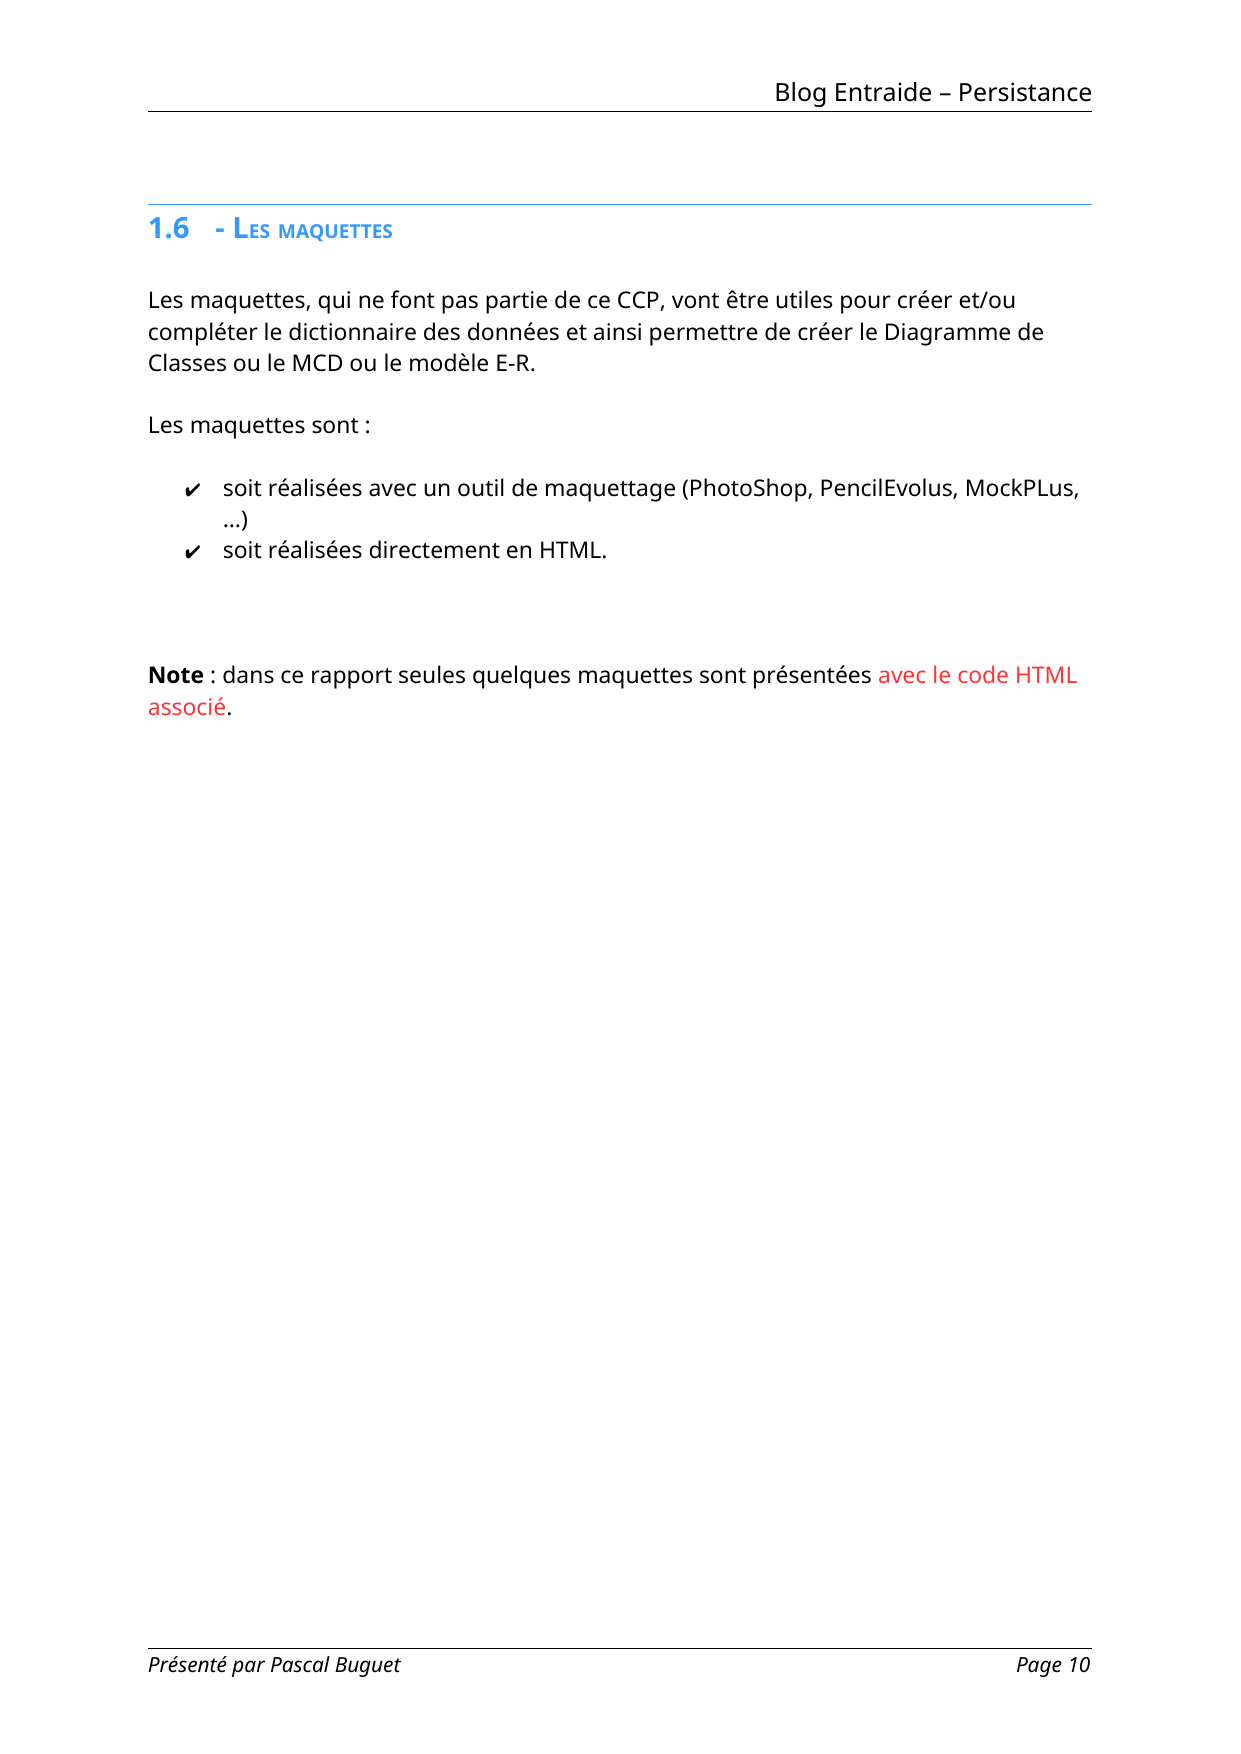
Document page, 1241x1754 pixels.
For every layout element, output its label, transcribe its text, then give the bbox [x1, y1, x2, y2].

text Note : dans ce rapport seules quelques maquettes sont présentées avec le code HTML associé. [148, 659, 1092, 722]
list soit réalisées directement en HTML. [185, 534, 1092, 566]
subtitle - Les maquettes [148, 205, 1092, 247]
list soit réalisées avec un outil de maquettage (PhotoShop, PencilEvolus, MockPLus, …) [185, 472, 1092, 534]
text Les maquettes, qui ne font pas partie de ce CCP, vont être utiles pour créer et/ou compléter le dictionnaire des données et ainsi permettre de créer le Diagramme de Classes ou le MCD ou le modèle E-R. [148, 284, 1092, 378]
text Les maquettes sont : [148, 409, 1092, 441]
